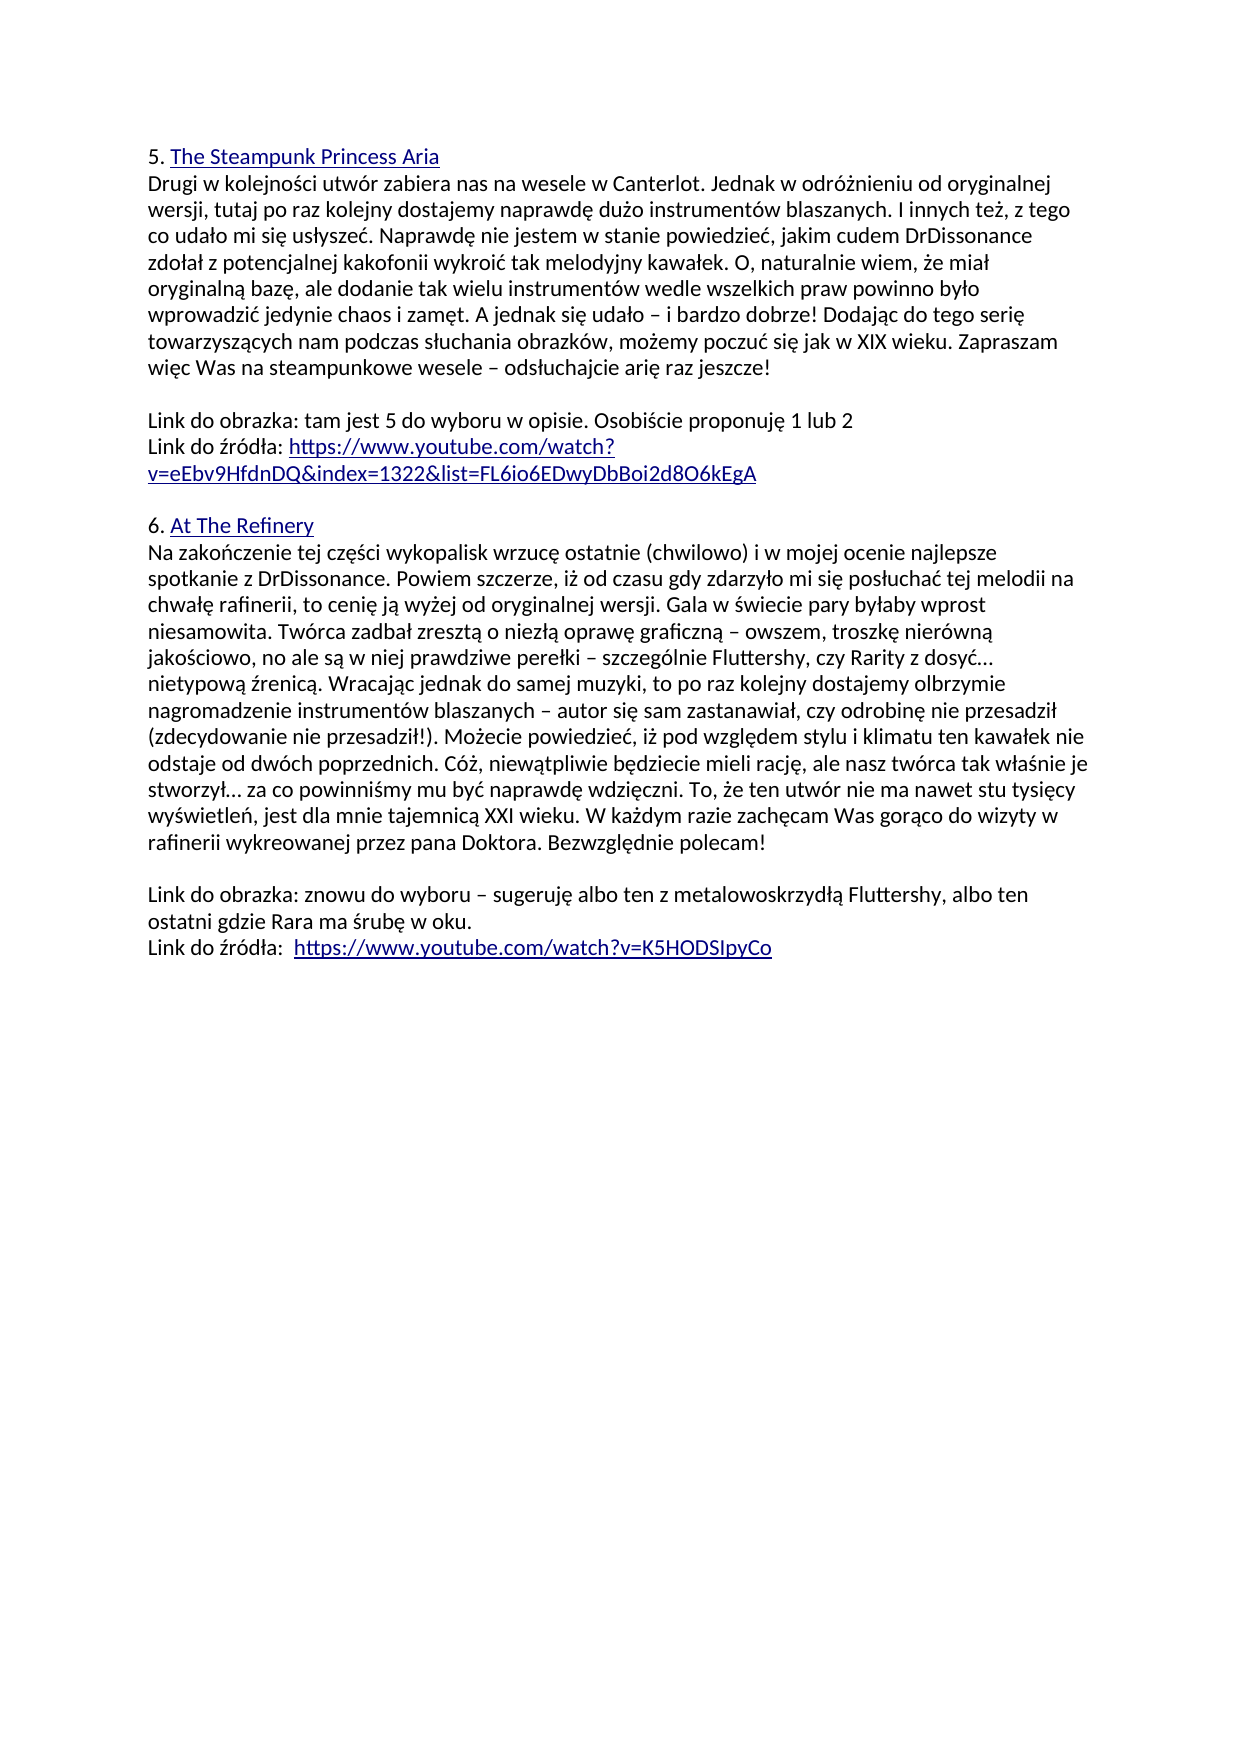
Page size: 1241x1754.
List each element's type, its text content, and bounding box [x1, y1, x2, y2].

text Na zakończenie tej części wykopalisk wrzucę ostatnie (chwilowo) i w mojej ocenie najlepsze spotkanie z DrDissonance. Powiem szczerze, iż od czasu gdy zdarzyło mi się posłuchać tej melodii na chwałę rafinerii, to cenię ją wyżej od oryginalnej wersji. Gala w świecie pary byłaby wprost niesamowita. Twórca zadbał zresztą o niezłą oprawę graficzną – owszem, troszkę nierówną jakościowo, no ale są w niej prawdziwe perełki – szczególnie Fluttershy, czy Rarity z dosyć… nietypową źrenicą. Wracając jednak do samej muzyki, to po raz kolejny dostajemy olbrzymie nagromadzenie instrumentów blaszanych – autor się sam zastanawiał, czy odrobinę nie przesadził (zdecydowanie nie przesadził!). Możecie powiedzieć, iż pod względem stylu i klimatu ten kawałek nie odstaje od dwóch poprzednich. Cóż, niewątpliwie będziecie mieli rację, ale nasz twórca tak właśnie je stworzył… za co powinniśmy mu być naprawdę wdzięczni. To, że ten utwór nie ma nawet stu tysięcy wyświetleń, jest dla mnie tajemnicą XXI wieku. W każdym razie zachęcam Was gorąco do wizyty w rafinerii wykreowanej przez pana Doktora. Bezwzględnie polecam! [148, 543, 1093, 856]
text Link do obrazka: znowu do wyboru – sugeruję albo ten z metalowoskrzydłą Fluttershy, albo ten ostatni gdzie Rara ma śrubę w oku. [148, 886, 1093, 935]
text Link do obrazka: tam jest 5 do wyboru w opisie. Osobiście proponuję 1 lub 2 [148, 411, 1093, 434]
text Drugi w kolejności utwór zabiera nas na wesele w Canterlot. Jednak w odróżnieniu od oryginalnej wersji, tutaj po raz kolejny dostajemy naprawdę dużo instrumentów blaszanych. I innych też, z tego co udało mi się usłyszeć. Naprawdę nie jestem w stanie powiedzieć, jakim cudem DrDissonance zdołał z potencjalnej kakofonii wykroić tak melodyjny kawałek. O, naturalnie wiem, że miał oryginalną bazę, ale dodanie tak wielu instrumentów wedle wszelkich praw powinno było wprowadzić jedynie chaos i zamęt. A jednak się udało – i bardzo dobrze! Dodając do tego serię towarzyszących nam podczas słuchania obrazków, możemy poczuć się jak w XIX wieku. Zapraszam więc Was na steampunkowe wesele – odsłuchajcie arię raz jeszcze! [148, 174, 1093, 381]
text 5. The Steampunk Princess Aria [148, 148, 1093, 171]
text 6. At The Refinery [148, 517, 1093, 539]
text Link do źródła: https://www.youtube.com/watch?v=eEbv9HfdnDQ&index=1322&list=FL6io6EDwyDbBoi2d8O6kEgA [148, 437, 1093, 487]
text Link do źródła: https://www.youtube.com/watch?v=K5HODSIpyCo [148, 938, 1093, 961]
